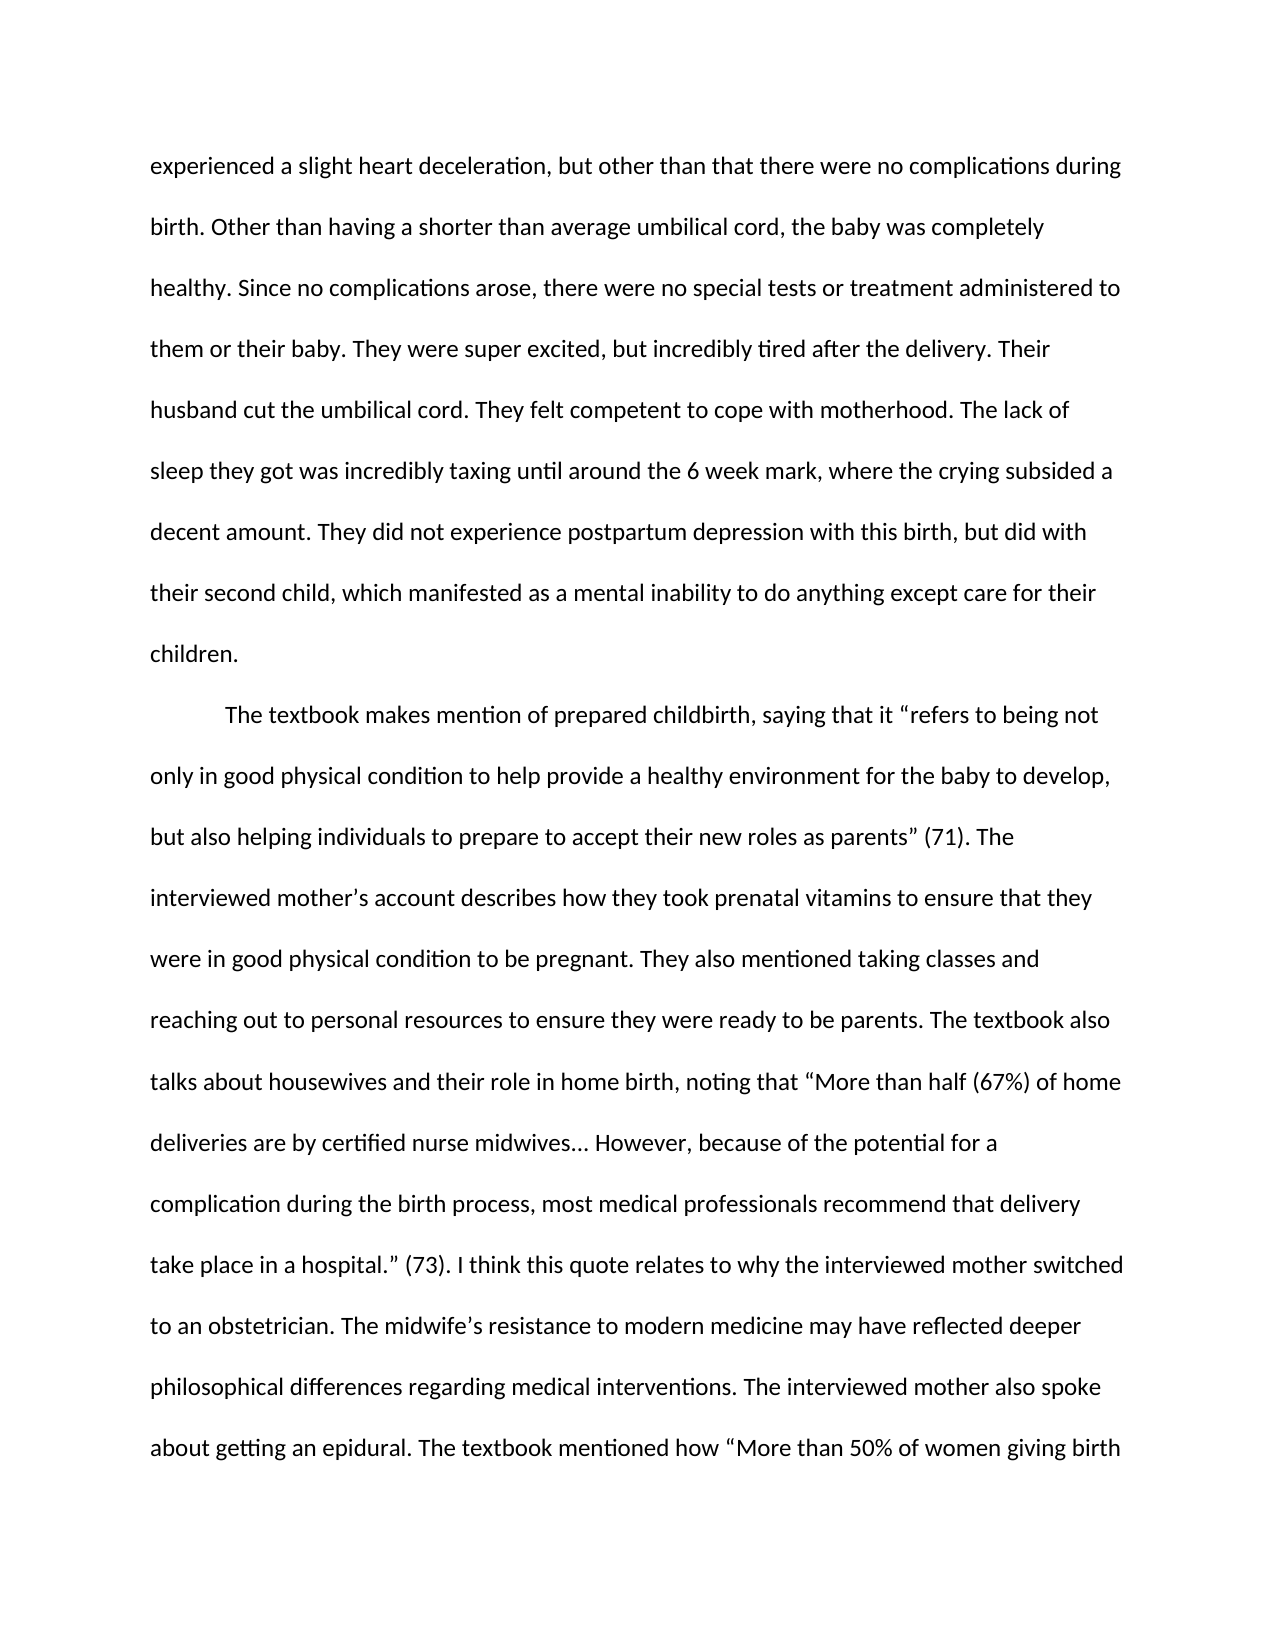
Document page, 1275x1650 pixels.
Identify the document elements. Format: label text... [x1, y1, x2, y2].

text experienced a slight heart deceleration, but other than that there were no complications during birth. Other than having a shorter than average umbilical cord, the baby was completely healthy. Since no complications arose, there were no special tests or treatment administered to them or their baby. They were super excited, but incredibly tired after the delivery. Their husband cut the umbilical cord. They felt competent to cope with motherhood. The lack of sleep they got was incredibly taxing until around the 6 week mark, where the crying subsided a decent amount. They did not experience postpartum depression with this birth, but did with their second child, which manifested as a mental inability to do anything except care for their children. [150, 150, 1125, 669]
text The textbook makes mention of prepared childbirth, saying that it “refers to being not only in good physical condition to help provide a healthy environment for the baby to develop, but also helping individuals to prepare to accept their new roles as parents” (71). The interviewed mother’s account describes how they took prenatal vitamins to ensure that they were in good physical condition to be pregnant. They also mentioned taking classes and reaching out to personal resources to ensure they were ready to be parents. The textbook also talks about housewives and their role in home birth, noting that “More than half (67%) of home deliveries are by certified nurse midwives... However, because of the potential for a complication during the birth process, most medical professionals recommend that delivery take place in a hospital.” (73). I think this quote relates to why the interviewed mother switched to an obstetrician. The midwife’s resistance to modern medicine may have reflected deeper philosophical differences regarding medical interventions. The interviewed mother also spoke about getting an epidural. The textbook mentioned how “More than 50% of women giving birth [150, 699, 1125, 1462]
